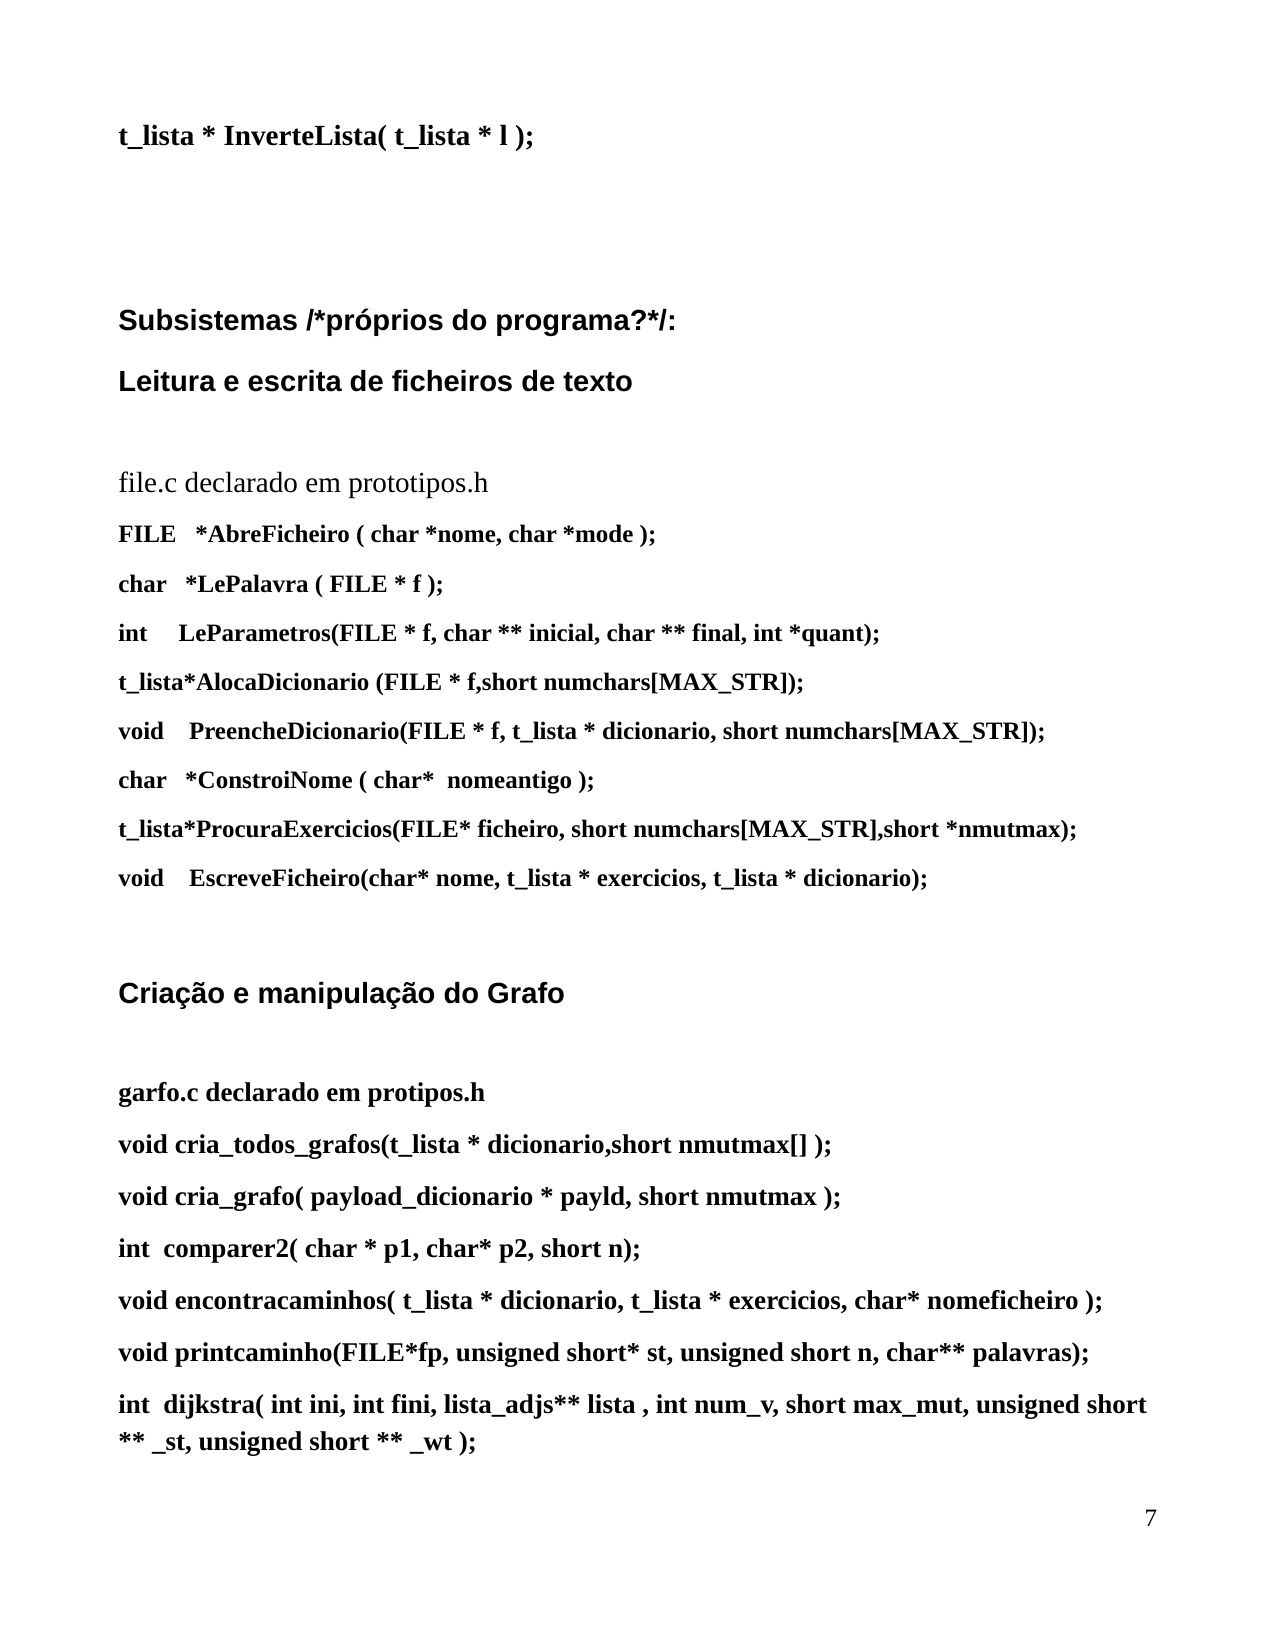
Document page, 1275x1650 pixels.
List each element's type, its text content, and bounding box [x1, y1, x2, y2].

text t_lista*AlocaDicionario (FILE * f,short numchars[MAX_STR]); [118, 667, 1157, 696]
text void PreencheDicionario(FILE * f, t_lista * dicionario, short numchars[MAX_STR]); [118, 716, 1157, 744]
text file.c declarado em prototipos.h [118, 465, 1157, 498]
subtitle Subsistemas /*próprios do programa?*/: [118, 303, 1157, 337]
text int dijkstra( int ini, int fini, lista_adjs** lista , int num_v, short max_mut, unsigned short ** _st, unsigned short ** _wt ); [118, 1388, 1157, 1456]
text void cria_todos_grafos(t_lista * dicionario,short nmutmax[] ); [118, 1128, 1157, 1159]
text void encontracaminhos( t_lista * dicionario, t_lista * exercicios, char* nomeficheiro ); [118, 1284, 1157, 1315]
text t_lista*ProcuraExercicios(FILE* ficheiro, short numchars[MAX_STR],short *nmutmax); [118, 814, 1157, 843]
text void printcaminho(FILE*fp, unsigned short* st, unsigned short n, char** palavras); [118, 1336, 1157, 1367]
text void EscreveFicheiro(char* nome, t_lista * exercicios, t_lista * dicionario); [118, 863, 1157, 892]
text int LeParametros(FILE * f, char ** inicial, char ** final, int *quant); [118, 618, 1157, 646]
text garfo.c declarado em protipos.h [118, 1077, 1157, 1108]
subtitle Leitura e escrita de ficheiros de texto [118, 364, 1157, 397]
text t_lista * InverteLista( t_lista * l ); [118, 118, 1157, 152]
text char *LePalavra ( FILE * f ); [118, 569, 1157, 597]
text FILE *AbreFicheiro ( char *nome, char *mode ); [118, 519, 1157, 548]
text void cria_grafo( payload_dicionario * payld, short nmutmax ); [118, 1180, 1157, 1211]
text int comparer2( char * p1, char* p2, short n); [118, 1232, 1157, 1263]
text char *ConstroiNome ( char* nomeantigo ); [118, 765, 1157, 794]
subtitle Criação e manipulação do Grafo [118, 976, 1157, 1009]
